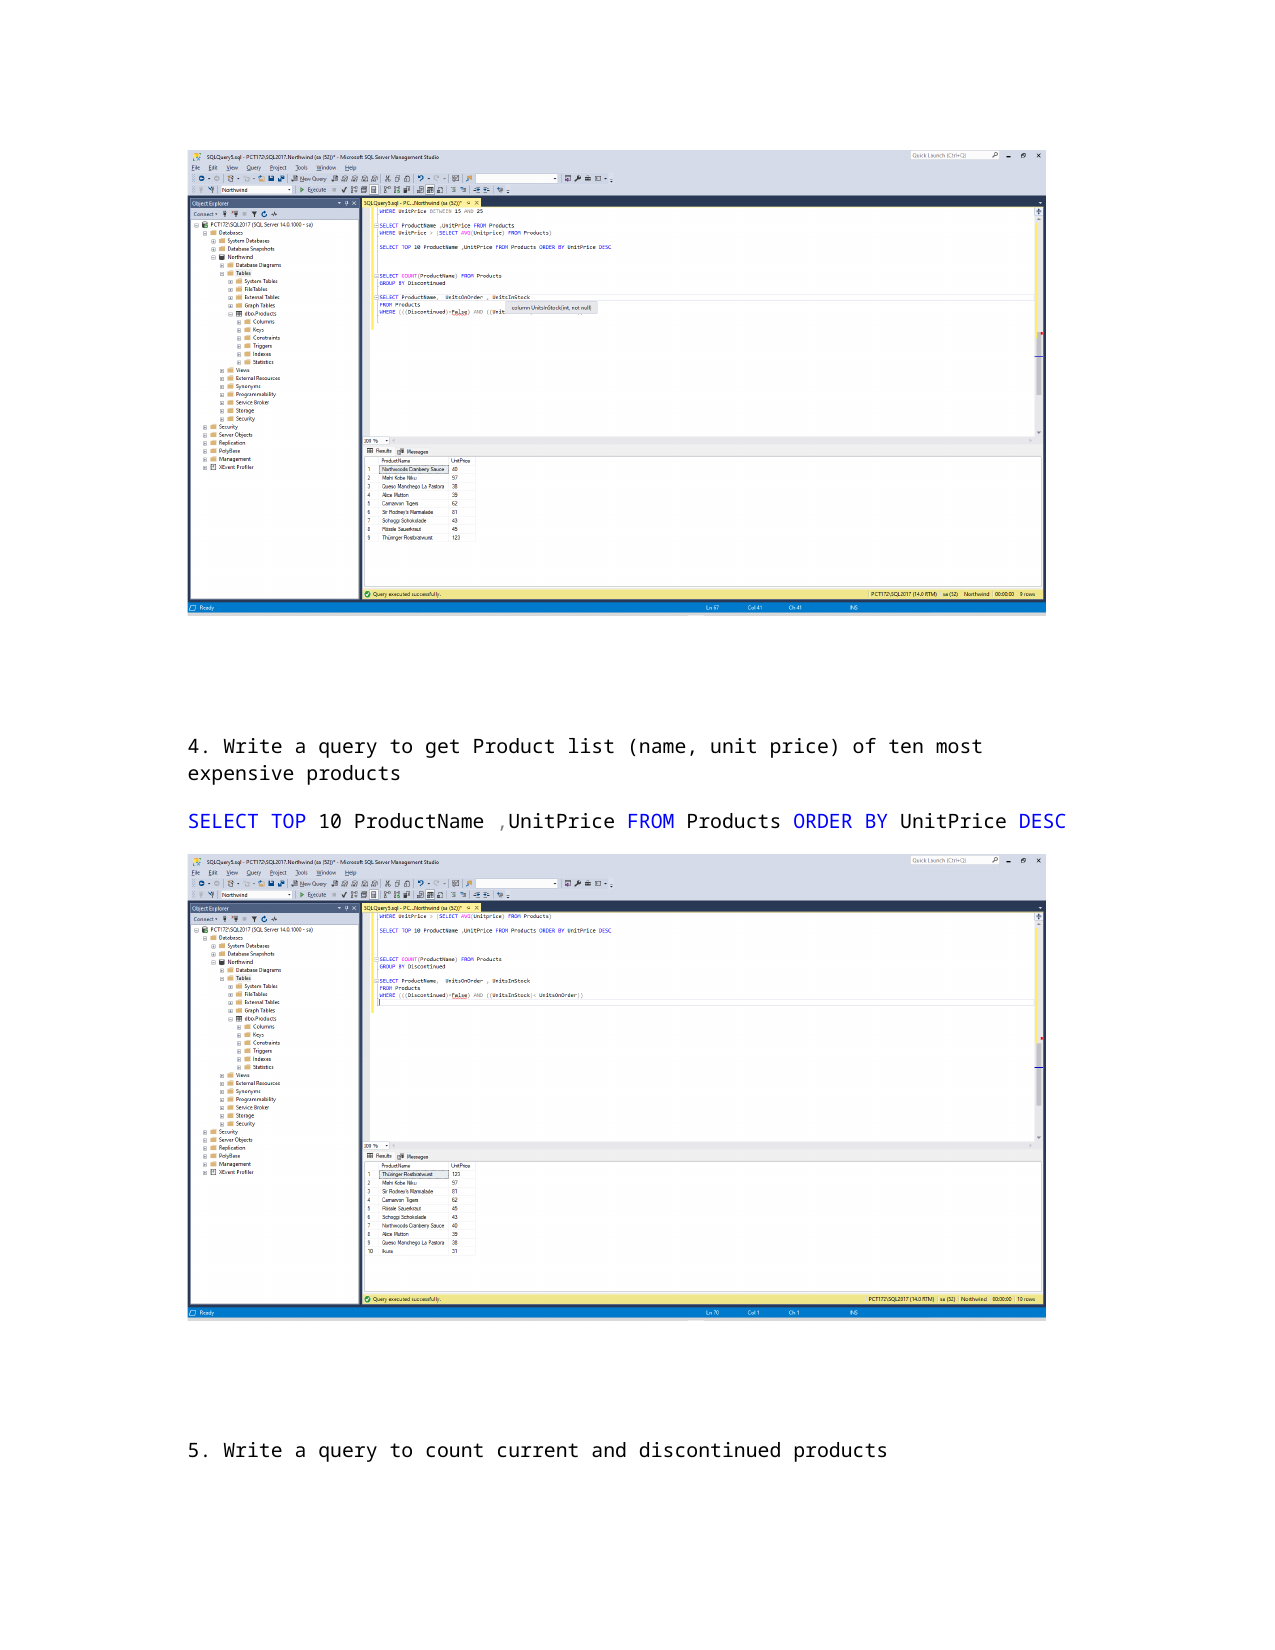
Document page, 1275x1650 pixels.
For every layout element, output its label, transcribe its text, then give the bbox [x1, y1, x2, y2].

text 5. Write a query to count current and discontinued products [187, 1437, 1087, 1464]
text 4. Write a query to get Product list (name, unit price) of ten most expensive products [187, 732, 1087, 786]
text SELECT TOP 10 ProductName ,UnitPrice FROM Products ORDER BY UnitPrice DESC [187, 807, 1087, 834]
